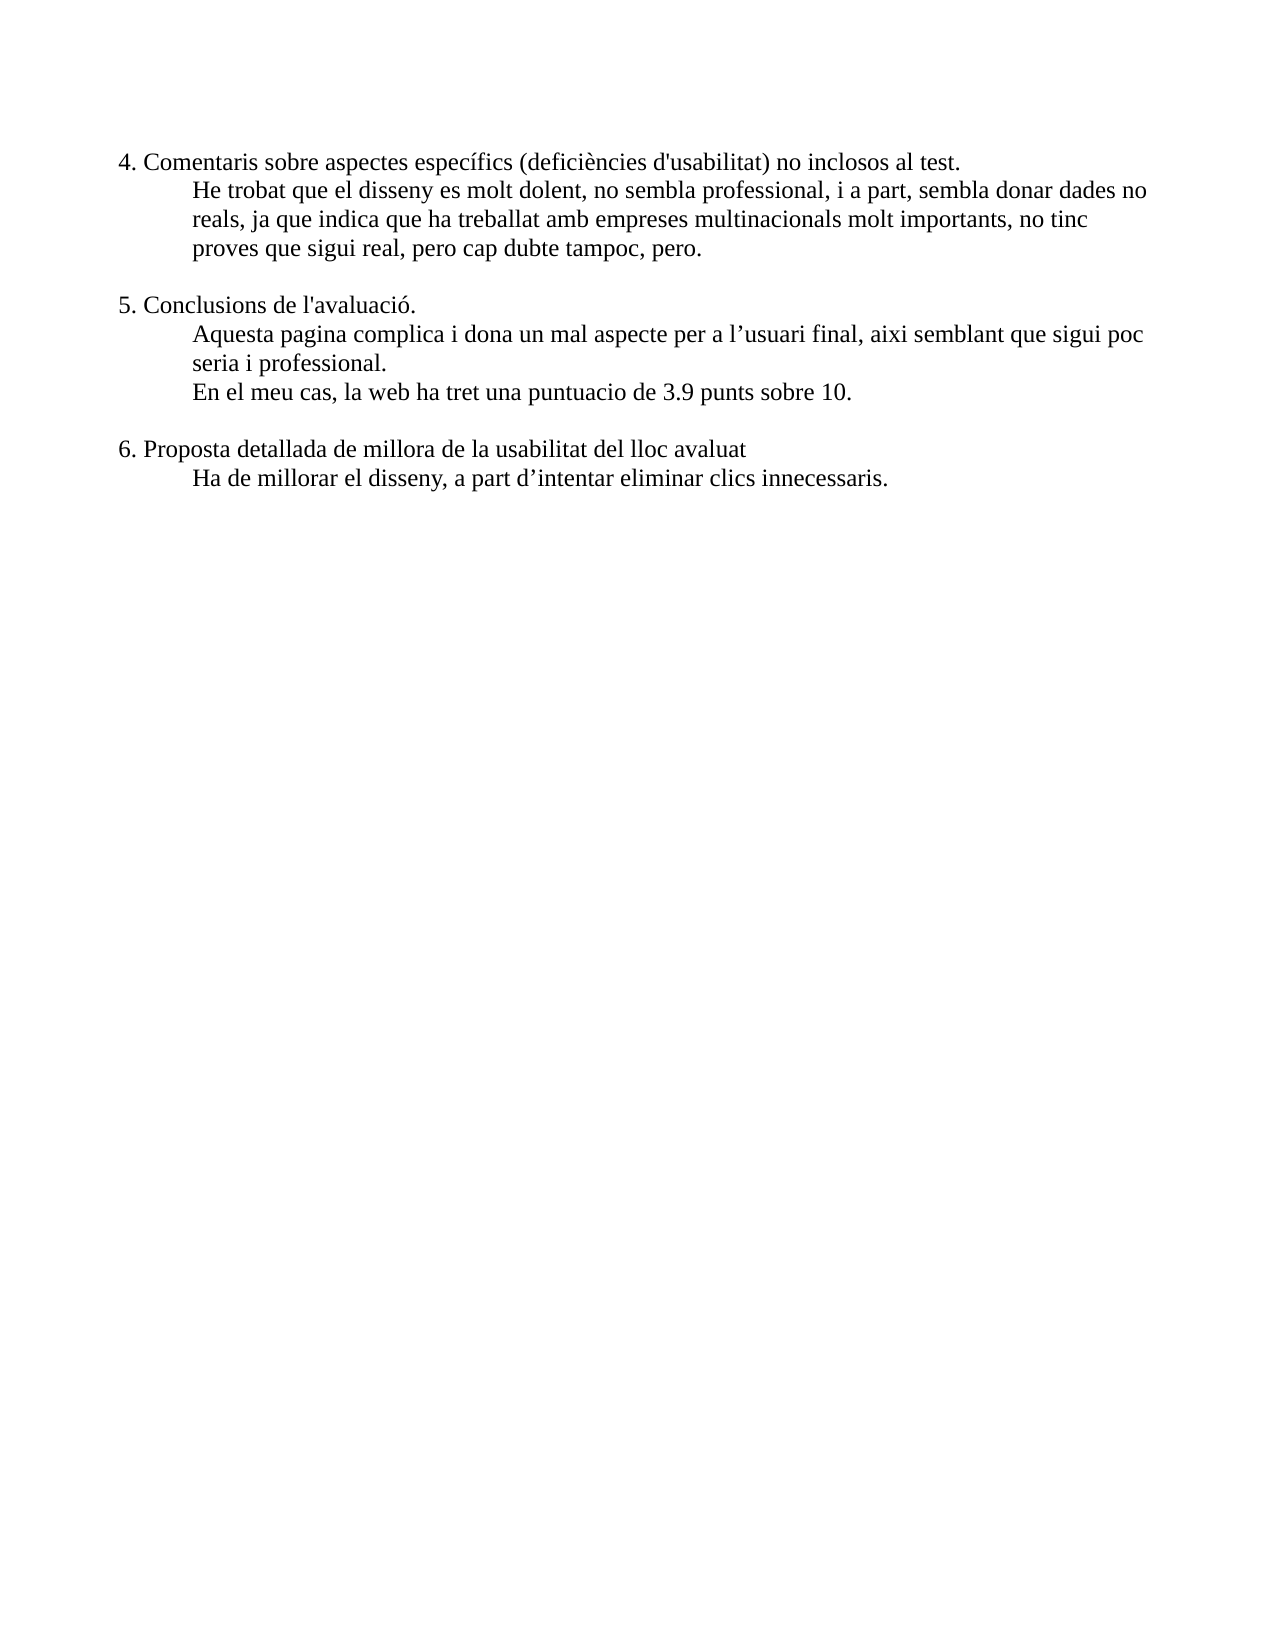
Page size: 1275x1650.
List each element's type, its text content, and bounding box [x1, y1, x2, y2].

text 4. Comentaris sobre aspectes específics (deficiències d'usabilitat) no inclosos al test. [118, 147, 1157, 176]
text 5. Conclusions de l'avaluació. [118, 291, 1157, 319]
text He trobat que el disseny es molt dolent, no sembla professional, i a part, sembla donar dades no reals, ja que indica que ha treballat amb empreses multinacionals molt importants, no tinc proves que sigui real, pero cap dubte tampoc, pero. [118, 176, 1157, 262]
text 6. Proposta detallada de millora de la usabilitat del lloc avaluat [118, 434, 1157, 463]
text Ha de millorar el disseny, a part d’intentar eliminar clics innecessaris.­ [118, 463, 1157, 492]
text Aquesta pagina­ complica i dona un mal aspecte per a l’usuari final, aixi semblant que sigui poc seria i professional. [118, 319, 1157, 377]
text En el meu cas, la web ha tret una puntuacio de 3.9 punts sobre 10. [118, 377, 1157, 406]
